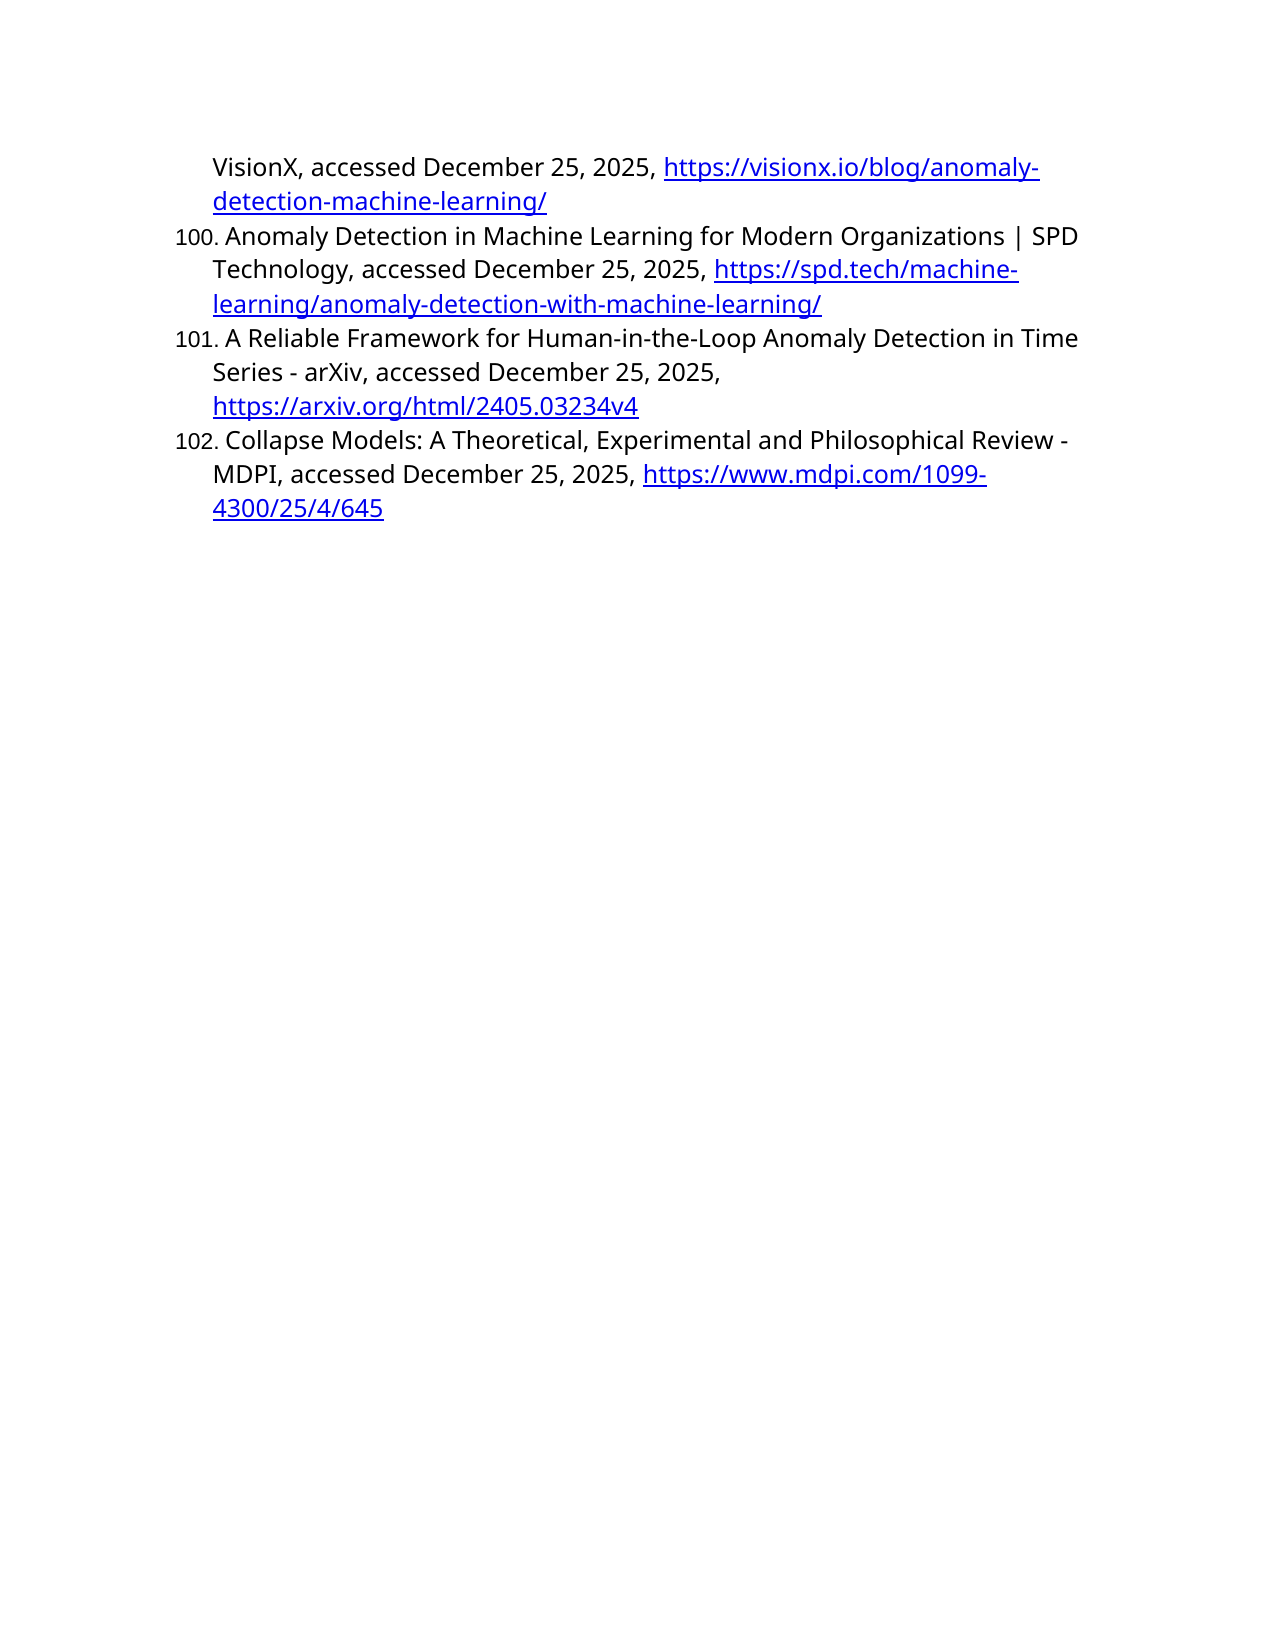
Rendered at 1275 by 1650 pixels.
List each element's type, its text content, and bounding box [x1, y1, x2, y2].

list Collapse Models: A Theoretical, Experimental and Philosophical Review - MDPI, accessed December 25, 2025, https://www.mdpi.com/1099-4300/25/4/645 [175, 422, 1125, 525]
list A Reliable Framework for Human-in-the-Loop Anomaly Detection in Time Series - arXiv, accessed December 25, 2025, https://arxiv.org/html/2405.03234v4 [175, 320, 1125, 422]
list Anomaly Detection in Machine Learning for Modern Organizations | SPD Technology, accessed December 25, 2025, https://spd.tech/machine-learning/anomaly-detection-with-machine-learning/ [175, 218, 1125, 320]
list - VisionX, accessed December 25, 2025, https://visionx.io/blog/anomaly-detection-machine-learning/ [175, 150, 1125, 218]
